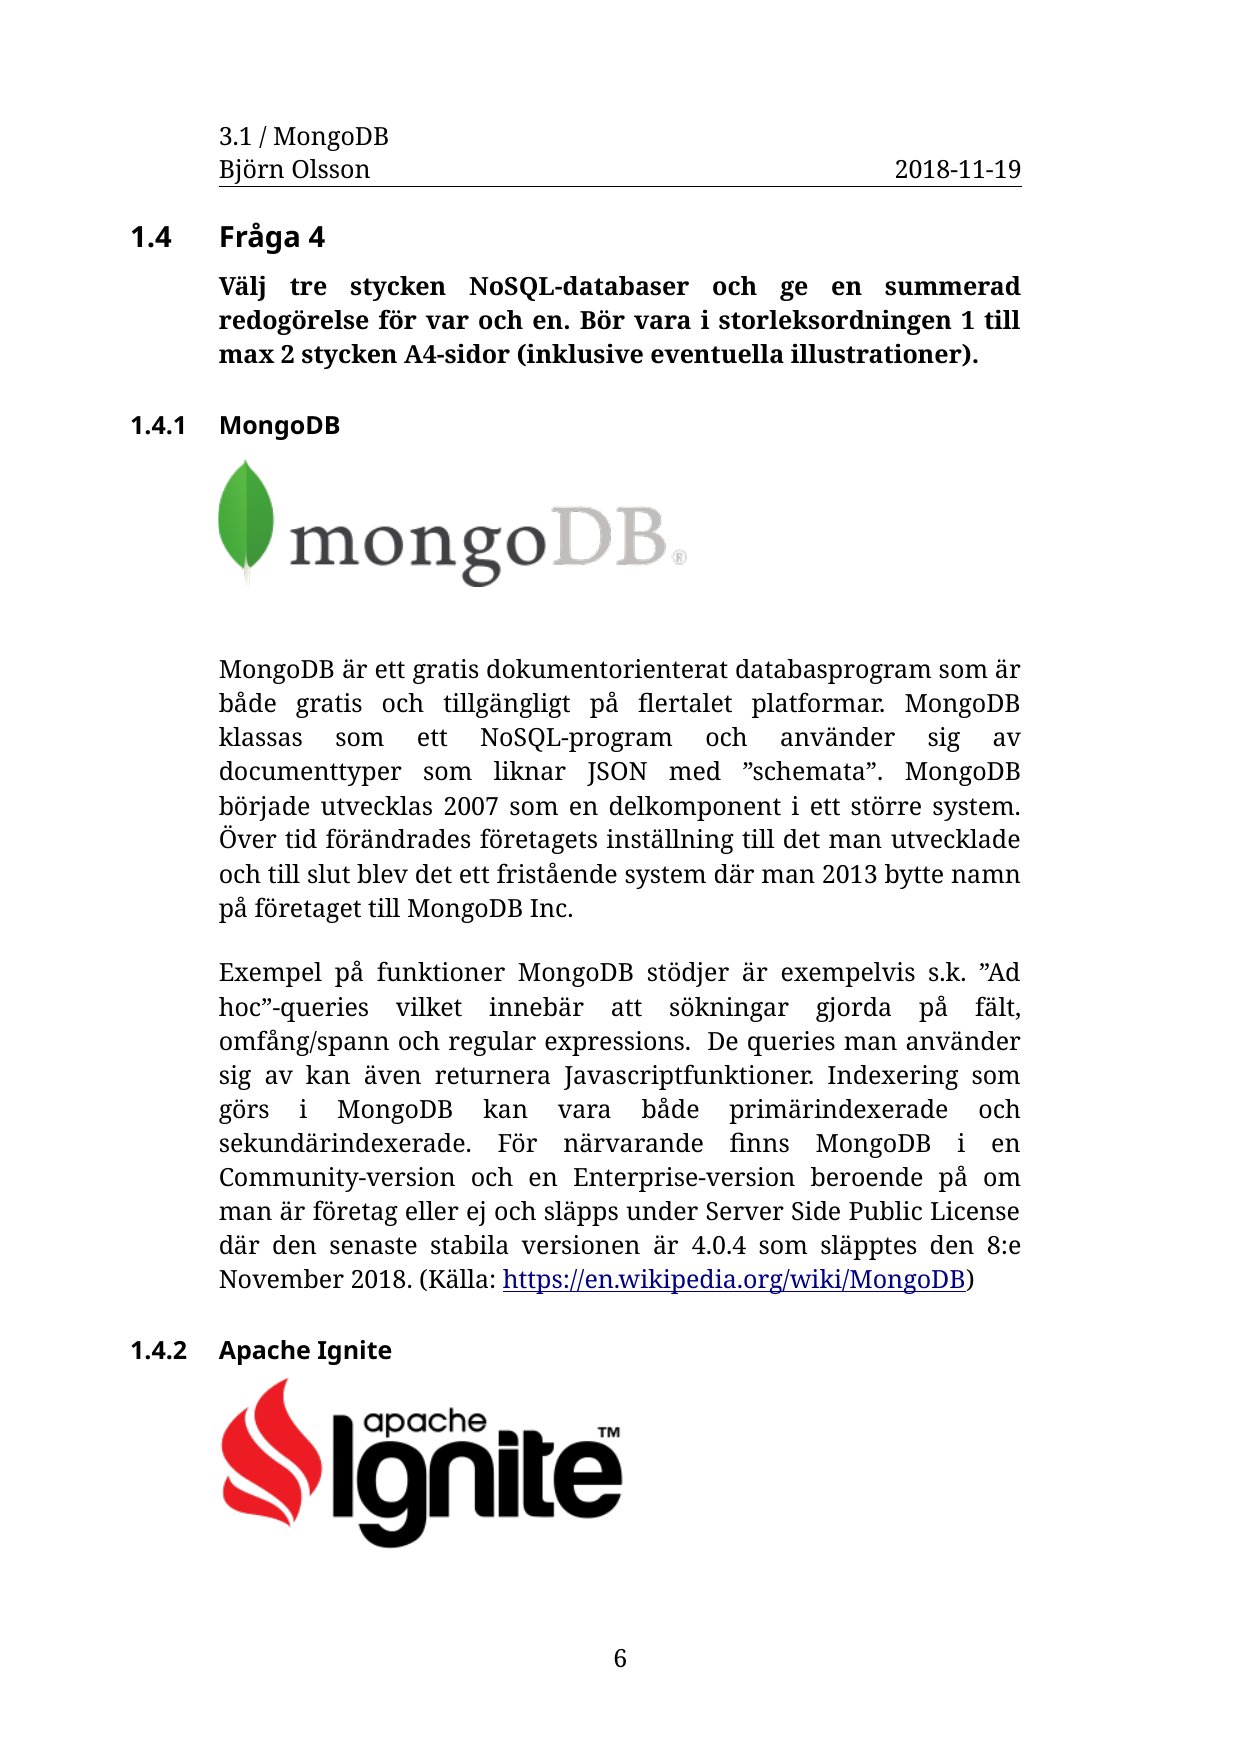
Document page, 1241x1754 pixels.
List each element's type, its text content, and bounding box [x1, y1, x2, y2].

subtitle MongoDB [130, 408, 1022, 442]
picture [216, 1371, 629, 1554]
subtitle Fråga 4 [130, 216, 1022, 256]
text Välj tre stycken NoSQL-databaser och ge en summerad redogörelse för var och en. Bör vara i storleksordningen 1 till max 2 stycken A4-sidor (inklusive eventuella illustrationer). [218, 269, 1022, 371]
text Exempel på funktioner MongoDB stödjer är exempelvis s.k. ”Ad hoc”-queries vilket innebär att sökningar gjorda på fält, omfång/spann och regular expressions. De queries man använder sig av kan även returnera Javascriptfunktioner. Indexering som görs i MongoDB kan vara både primärindexerade och sekundärindexerade. För närvarande finns MongoDB i en Community-version och en Enterprise-version beroende på om man är företag eller ej och släpps under Server Side Public License där den senaste stabila versionen är 4.0.4 som släpptes den 8:e November 2018. (Källa: https://en.wikipedia.org/wiki/MongoDB) [218, 955, 1022, 1296]
text MongoDB är ett gratis dokumentorienterat databasprogram som är både gratis och tillgängligt på flertalet platformar. MongoDB klassas som ett NoSQL-program och använder sig av documenttyper som liknar JSON med ”schemata”. MongoDB började utvecklas 2007 som en delkomponent i ett större system. Över tid förändrades företagets inställning till det man utvecklade och till slut blev det ett fristående system där man 2013 bytte namn på företaget till MongoDB Inc. [218, 652, 1022, 924]
picture [218, 459, 687, 587]
subtitle Apache Ignite [130, 1333, 1022, 1367]
